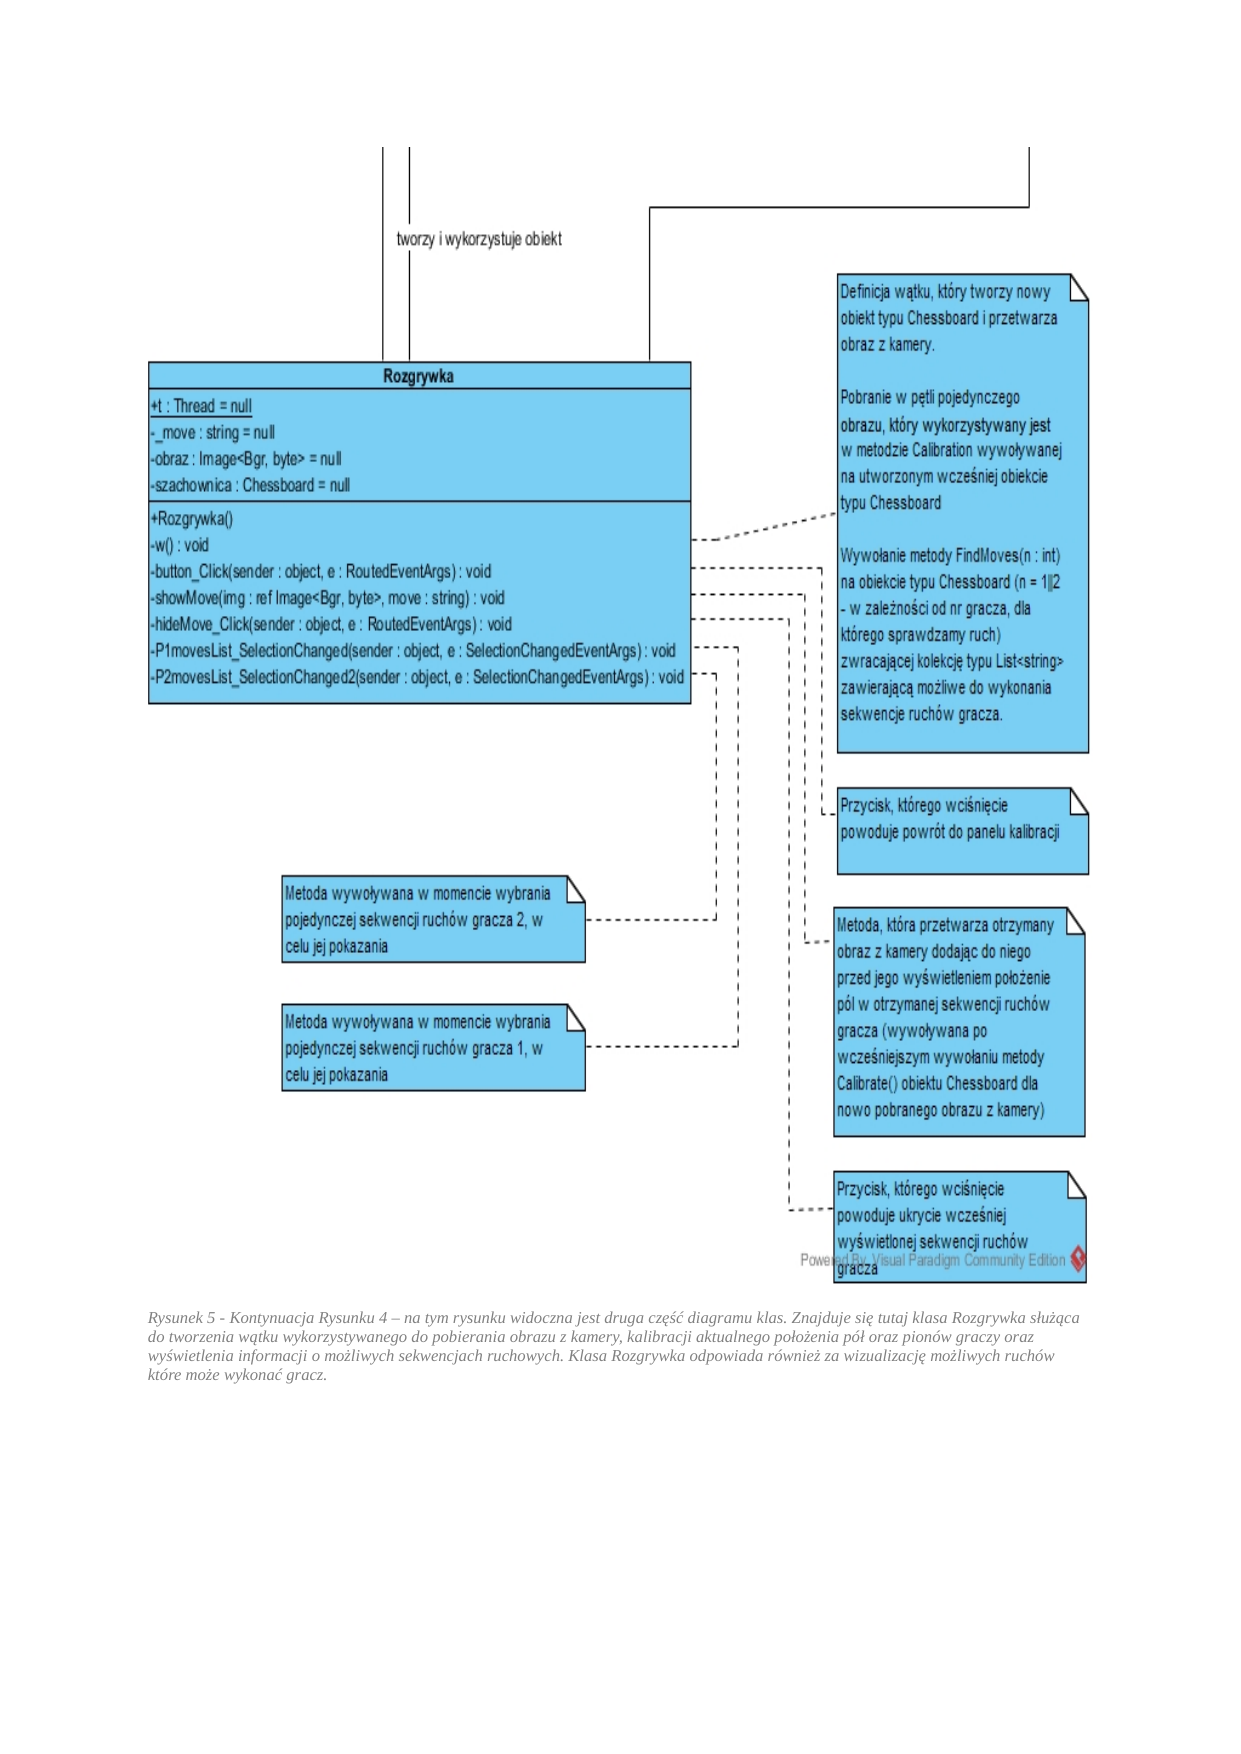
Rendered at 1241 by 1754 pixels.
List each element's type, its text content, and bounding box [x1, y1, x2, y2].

text Rysunek 5 - Kontynuacja Rysunku 4 – na tym rysunku widoczna jest druga część diagramu klas. Znajduje się tutaj klasa Rozgrywka służąca do tworzenia wątku wykorzystywanego do pobierania obrazu z kamery, kalibracji aktualnego położenia pół oraz pionów graczy oraz wyświetlenia informacji o możliwych sekwencjach ruchowych. Klasa Rozgrywka odpowiada również za wizualizację możliwych ruchów które może wykonać gracz. [148, 1308, 1093, 1384]
picture [147, 147, 1093, 1289]
